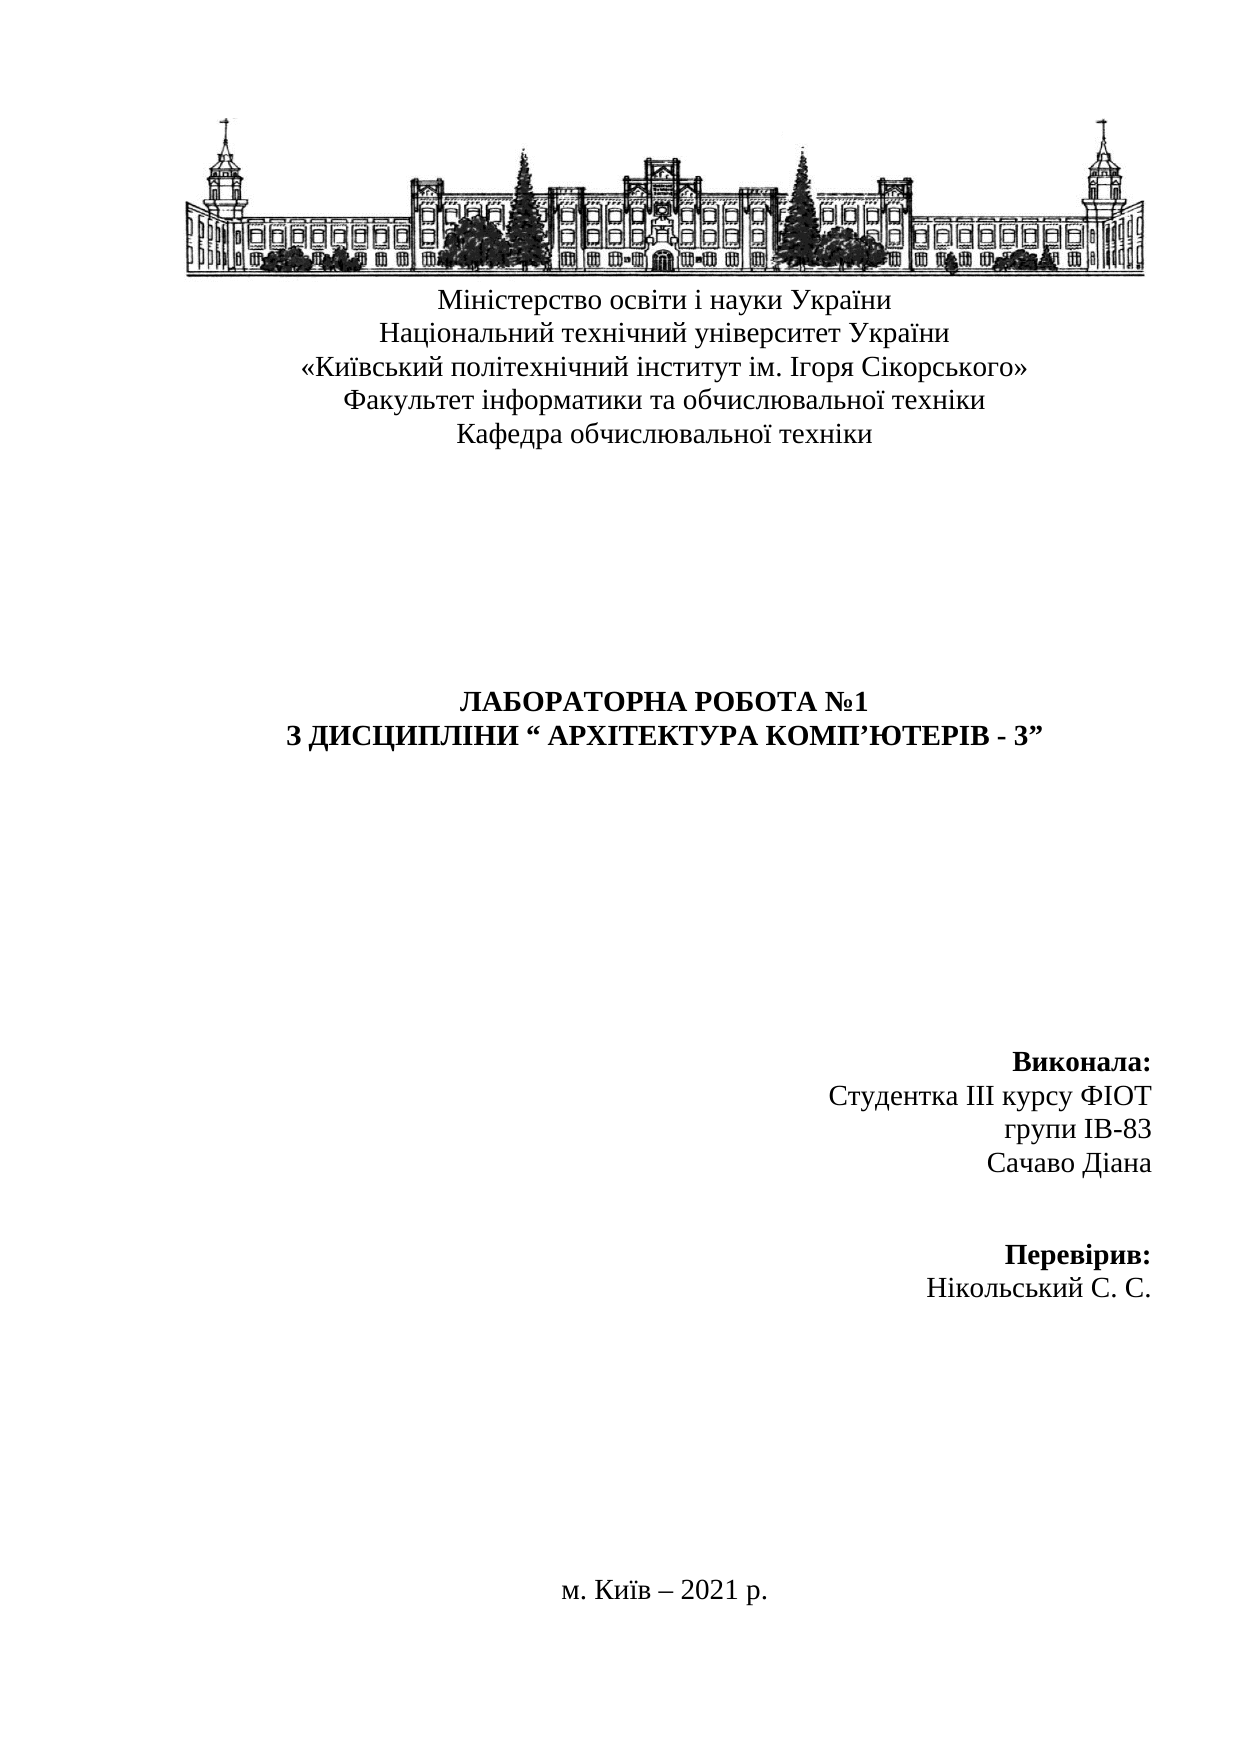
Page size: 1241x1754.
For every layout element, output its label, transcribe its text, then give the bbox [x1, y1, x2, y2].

text З ДИСЦИПЛІНИ “ АРХІТЕКТУРА КОМП’ЮТЕРІВ - 3” [177, 718, 1152, 751]
text Національний технічний університет України [177, 315, 1152, 349]
text м. Київ – 2021 р. [177, 1572, 1152, 1606]
text Нікольський С. С. [252, 1270, 1152, 1304]
text Факультет інформатики та обчислювальної техніки [177, 382, 1152, 416]
text «Київський політехнічний інститут ім. Ігоря Сікорського» [177, 349, 1152, 382]
text ЛАБОРАТОРНА РОБОТА №1 [177, 684, 1152, 718]
text Виконала: [177, 1044, 1152, 1078]
text Перевірив: [252, 1237, 1152, 1270]
picture [177, 118, 1152, 282]
text групи ІВ-83 [177, 1111, 1152, 1145]
text Сачаво Діана [177, 1145, 1152, 1178]
text Кафедра обчислювальної техніки [177, 416, 1152, 449]
text Міністерство освіти і науки України [177, 282, 1152, 315]
text Студентка ІІІ курсу ФІОТ [177, 1078, 1152, 1111]
